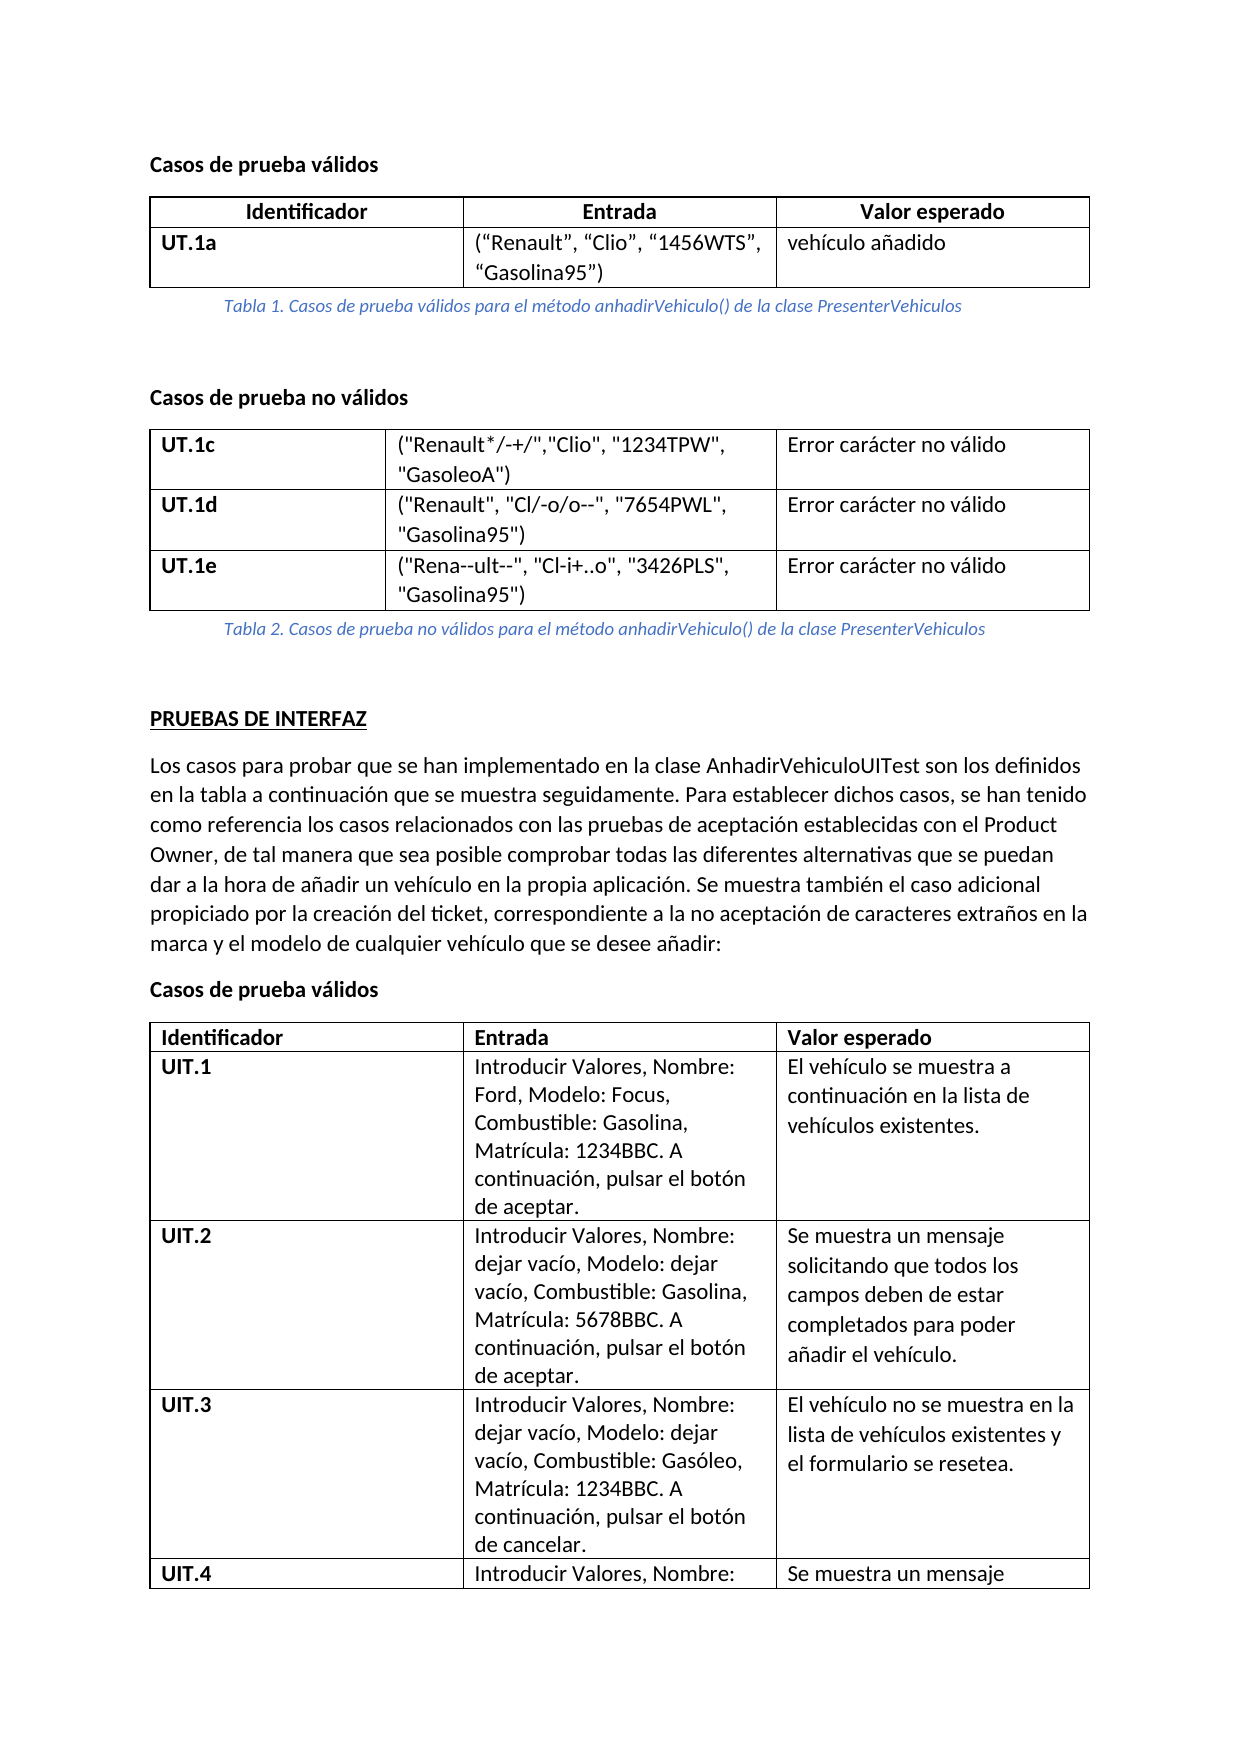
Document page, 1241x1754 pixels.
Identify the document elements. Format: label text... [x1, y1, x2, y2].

table_cell UT.1e [151, 551, 385, 610]
table_cell Introducir Valores, Nombre: [464, 1559, 776, 1587]
table_cell (“Renault”, “Clio”, “1456WTS”, “Gasolina95”) [464, 228, 776, 287]
table_header ("Renault*/-+/","Clio", "1234TPW", "GasoleoA") [386, 430, 776, 489]
table_header Identificador [151, 1023, 463, 1051]
table_cell UIT.2 [151, 1221, 463, 1389]
text Casos de prueba válidos [150, 975, 1090, 1003]
table_header Valor esperado [777, 198, 1089, 227]
table_cell UT.1a [151, 228, 463, 287]
table_header Error carácter no válido [777, 430, 1089, 489]
table_cell Introducir Valores, Nombre: dejar vacío, Modelo: dejar vacío, Combustible: Gasóleo, Matrícula: 1234BBC. A continuación, pulsar el botón de cancelar. [464, 1390, 776, 1558]
table_cell El vehículo se muestra a continuación en la lista de vehículos existentes. [777, 1052, 1089, 1220]
table_cell UIT.4 [151, 1559, 463, 1587]
table_header Valor esperado [777, 1023, 1089, 1051]
table_cell El vehículo no se muestra en la lista de vehículos existentes y el formulario se resetea. [777, 1390, 1089, 1558]
table_cell UT.1d [151, 490, 385, 550]
text Casos de prueba no válidos [150, 383, 1090, 411]
table_cell Se muestra un mensaje solicitando que todos los campos deben de estar completados para poder añadir el vehículo. [777, 1221, 1089, 1389]
table_header Entrada [464, 1023, 776, 1051]
text PRUEBAS DE INTERFAZ [150, 704, 1090, 733]
table_cell UIT.1 [151, 1052, 463, 1220]
text Casos de prueba válidos [150, 150, 1090, 178]
table_header UT.1c [151, 430, 385, 489]
table_cell Error carácter no válido [777, 490, 1089, 550]
table_cell Introducir Valores, Nombre: dejar vacío, Modelo: dejar vacío, Combustible: Gasolina, Matrícula: 5678BBC. A continuación, pulsar el botón de aceptar. [464, 1221, 776, 1389]
table_cell vehículo añadido [777, 228, 1089, 287]
text Los casos para probar que se han implementado en la clase AnhadirVehiculoUITest son los definidos en la tabla a continuación que se muestra seguidamente. Para establecer dichos casos, se han tenido como referencia los casos relacionados con las pruebas de aceptación establecidas con el Product Owner, de tal manera que sea posible comprobar todas las diferentes alternativas que se puedan dar a la hora de añadir un vehículo en la propia aplicación. Se muestra también el caso adicional propiciado por la creación del ticket, correspondiente a la no aceptación de caracteres extraños en la marca y el modelo de cualquier vehículo que se desee añadir: [150, 751, 1090, 957]
text Tabla 1. Casos de prueba válidos para el método anhadirVehiculo() de la clase PresenterVehiculos [150, 294, 1090, 317]
table_header Entrada [464, 198, 776, 227]
table_cell Se muestra un mensaje [777, 1559, 1089, 1587]
table_cell UIT.3 [151, 1390, 463, 1558]
text Tabla 2. Casos de prueba no válidos para el método anhadirVehiculo() de la clase PresenterVehiculos [150, 617, 1090, 640]
table_header Identificador [151, 198, 463, 227]
table_cell ("Rena--ult--", "Cl-i+..o", "3426PLS", "Gasolina95") [386, 551, 776, 610]
table_cell Introducir Valores, Nombre: Ford, Modelo: Focus, Combustible: Gasolina, Matrícula: 1234BBC. A continuación, pulsar el botón de aceptar. [464, 1052, 776, 1220]
table_cell ("Renault", "Cl/-o/o--", "7654PWL", "Gasolina95") [386, 490, 776, 550]
table_cell Error carácter no válido [777, 551, 1089, 610]
